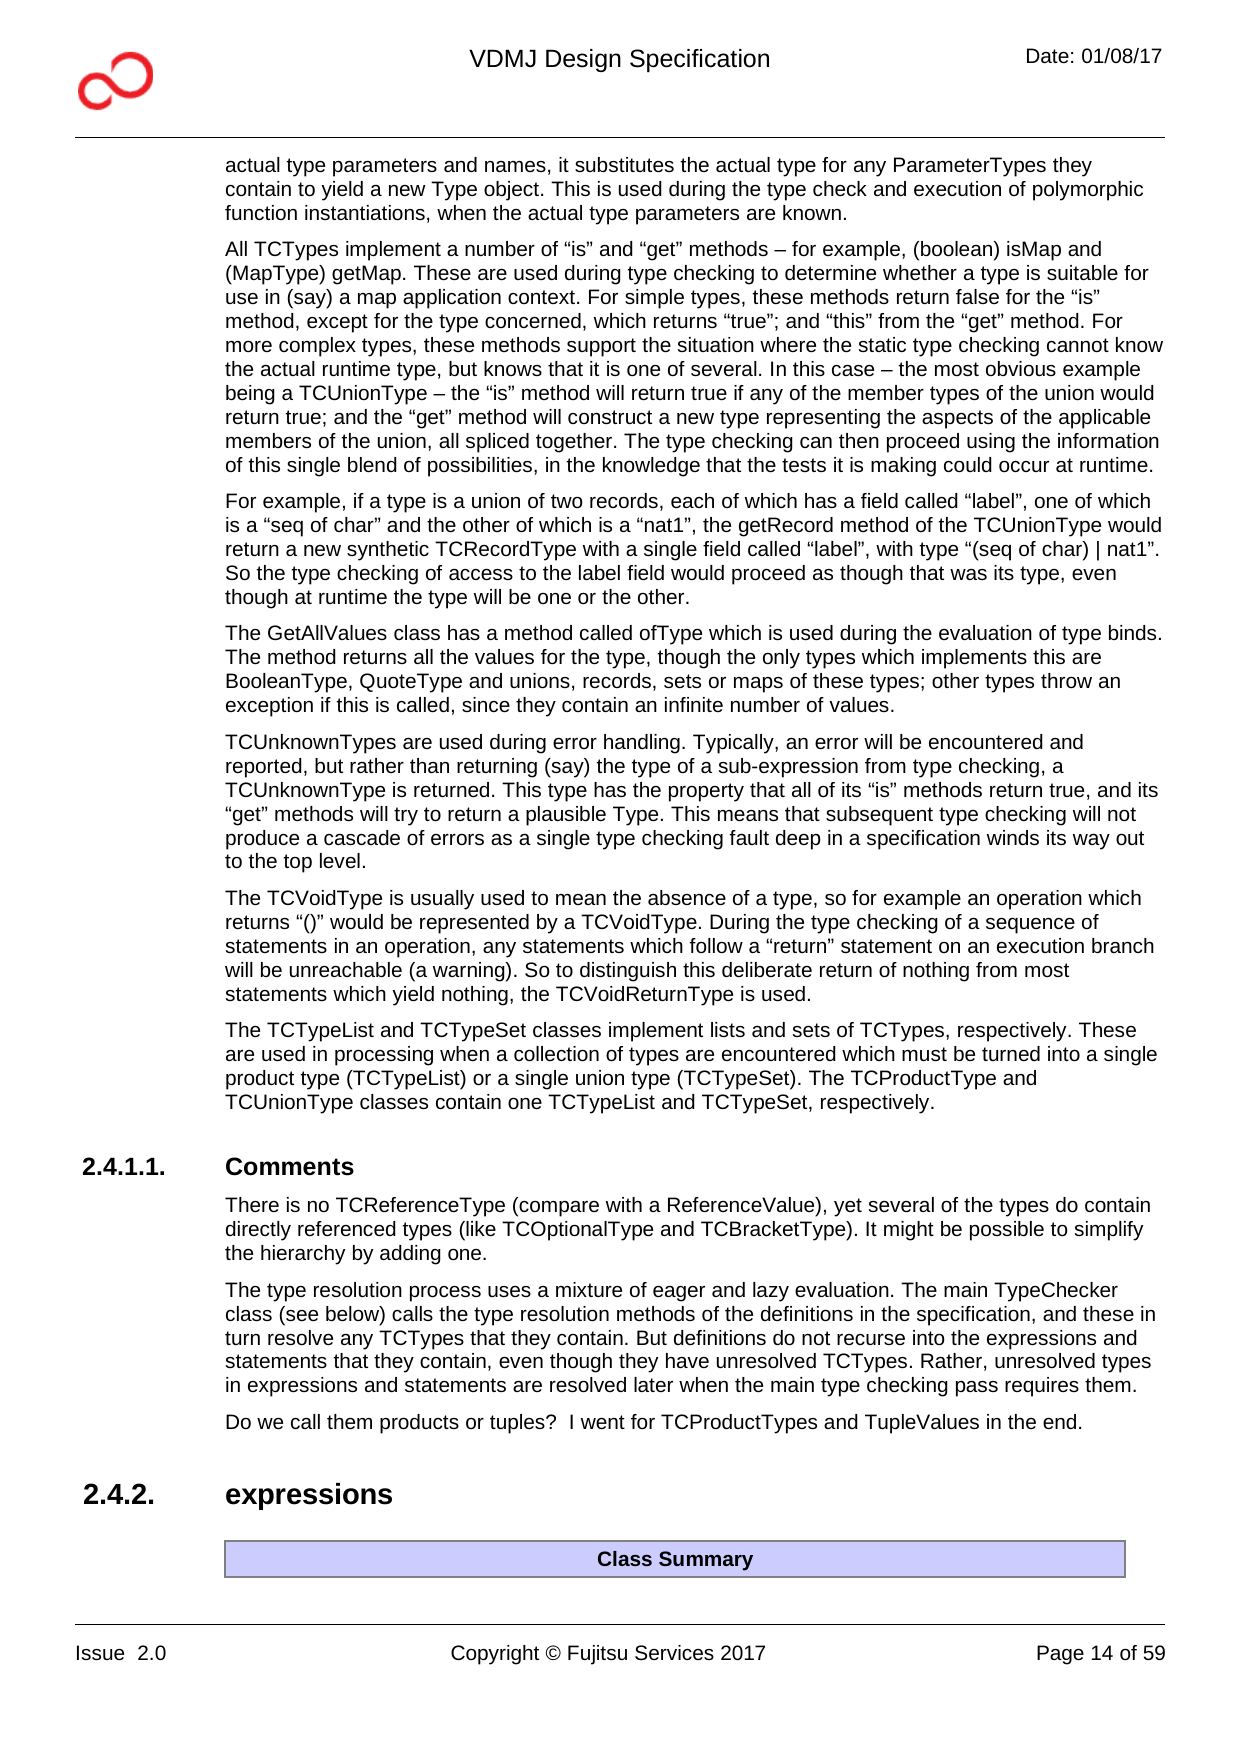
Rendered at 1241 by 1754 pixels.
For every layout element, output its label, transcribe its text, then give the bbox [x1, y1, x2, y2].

text The type resolution process uses a mixture of eager and lazy evaluation. The main TypeChecker class (see below) calls the type resolution methods of the definitions in the specification, and these in turn resolve any TCTypes that they contain. But definitions do not recurse into the expressions and statements that they contain, even though they have unresolved TCTypes. Rather, unresolved types in expressions and statements are resolved later when the main type checking pass requires them. [225, 1278, 1165, 1398]
picture [78, 44, 153, 120]
text The TCVoidType is usually used to mean the absence of a type, so for example an operation which returns “()” would be represented by a TCVoidType. During the type checking of a sequence of statements in an operation, any statements which follow a “return” statement on an execution branch will be unreachable (a warning). So to distinguish this deliberate return of nothing from most statements which yield nothing, the TCVoidReturnType is used. [225, 886, 1165, 1006]
text actual type parameters and names, it substitutes the actual type for any ParameterTypes they contain to yield a new Type object. This is used during the type check and execution of polymorphic function instantiations, when the actual type parameters are known. [225, 153, 1165, 225]
text There is no TCReferenceType (compare with a ReferenceValue), yet several of the types do contain directly referenced types (like TCOptionalType and TCBracketType). It might be possible to simplify the hierarchy by adding one. [225, 1193, 1165, 1265]
text Do we call them products or tuples? I went for TCProductTypes and TupleValues in the end. [225, 1410, 1165, 1434]
text The TCTypeList and TCTypeSet classes implement lists and sets of TCTypes, respectively. These are used in processing when a collection of types are encountered which must be turned into a single product type (TCTypeList) or a single union type (TCTypeSet). The TCProductType and TCUnionType classes contain one TCTypeList and TCTypeSet, respectively. [225, 1018, 1165, 1114]
text The GetAllValues class has a method called ofType which is used during the evaluation of type binds. The method returns all the values for the type, though the only types which implements this are BooleanType, QuoteType and unions, records, sets or maps of these types; other types throw an exception if this is called, since they contain an infinite number of values. [225, 622, 1165, 717]
text All TCTypes implement a number of “is” and “get” methods – for example, (boolean) isMap and (MapType) getMap. These are used during type checking to determine whether a type is suitable for use in (say) a map application context. For simple types, these methods return false for the “is” method, except for the type concerned, which returns “true”; and “this” from the “get” method. For more complex types, these methods support the situation where the static type checking cannot know the actual runtime type, but knows that it is one of several. In this case – the most obvious example being a TCUnionType – the “is” method will return true if any of the member types of the union would return true; and the “get” method will construct a new type representing the aspects of the applicable members of the union, all spliced together. The type checking can then proceed using the information of this single blend of possibilities, in the knowledge that the tests it is making could occur at runtime. [225, 237, 1165, 477]
subtitle Comments [75, 1152, 1165, 1181]
subtitle expressions [75, 1477, 1165, 1510]
text TCUnknownTypes are used during error handling. Typically, an error will be encountered and reported, but rather than returning (say) the type of a sub-expression from type checking, a TCUnknownType is returned. This type has the property that all of its “is” methods return true, and its “get” methods will try to return a plausible Type. This means that subsequent type checking will not produce a cascade of errors as a single type checking fault deep in a specification winds its way out to the top level. [225, 730, 1165, 874]
text For example, if a type is a union of two records, each of which has a field called “label”, one of which is a “seq of char” and the other of which is a “nat1”, the getRecord method of the TCUnionType would return a new synthetic TCRecordType with a single field called “label”, with type “(seq of char) | nat1”. So the type checking of access to the label field would proceed as though that was its type, even though at runtime the type will be one or the other. [225, 489, 1165, 609]
table_header Class Summary [226, 1542, 1124, 1576]
